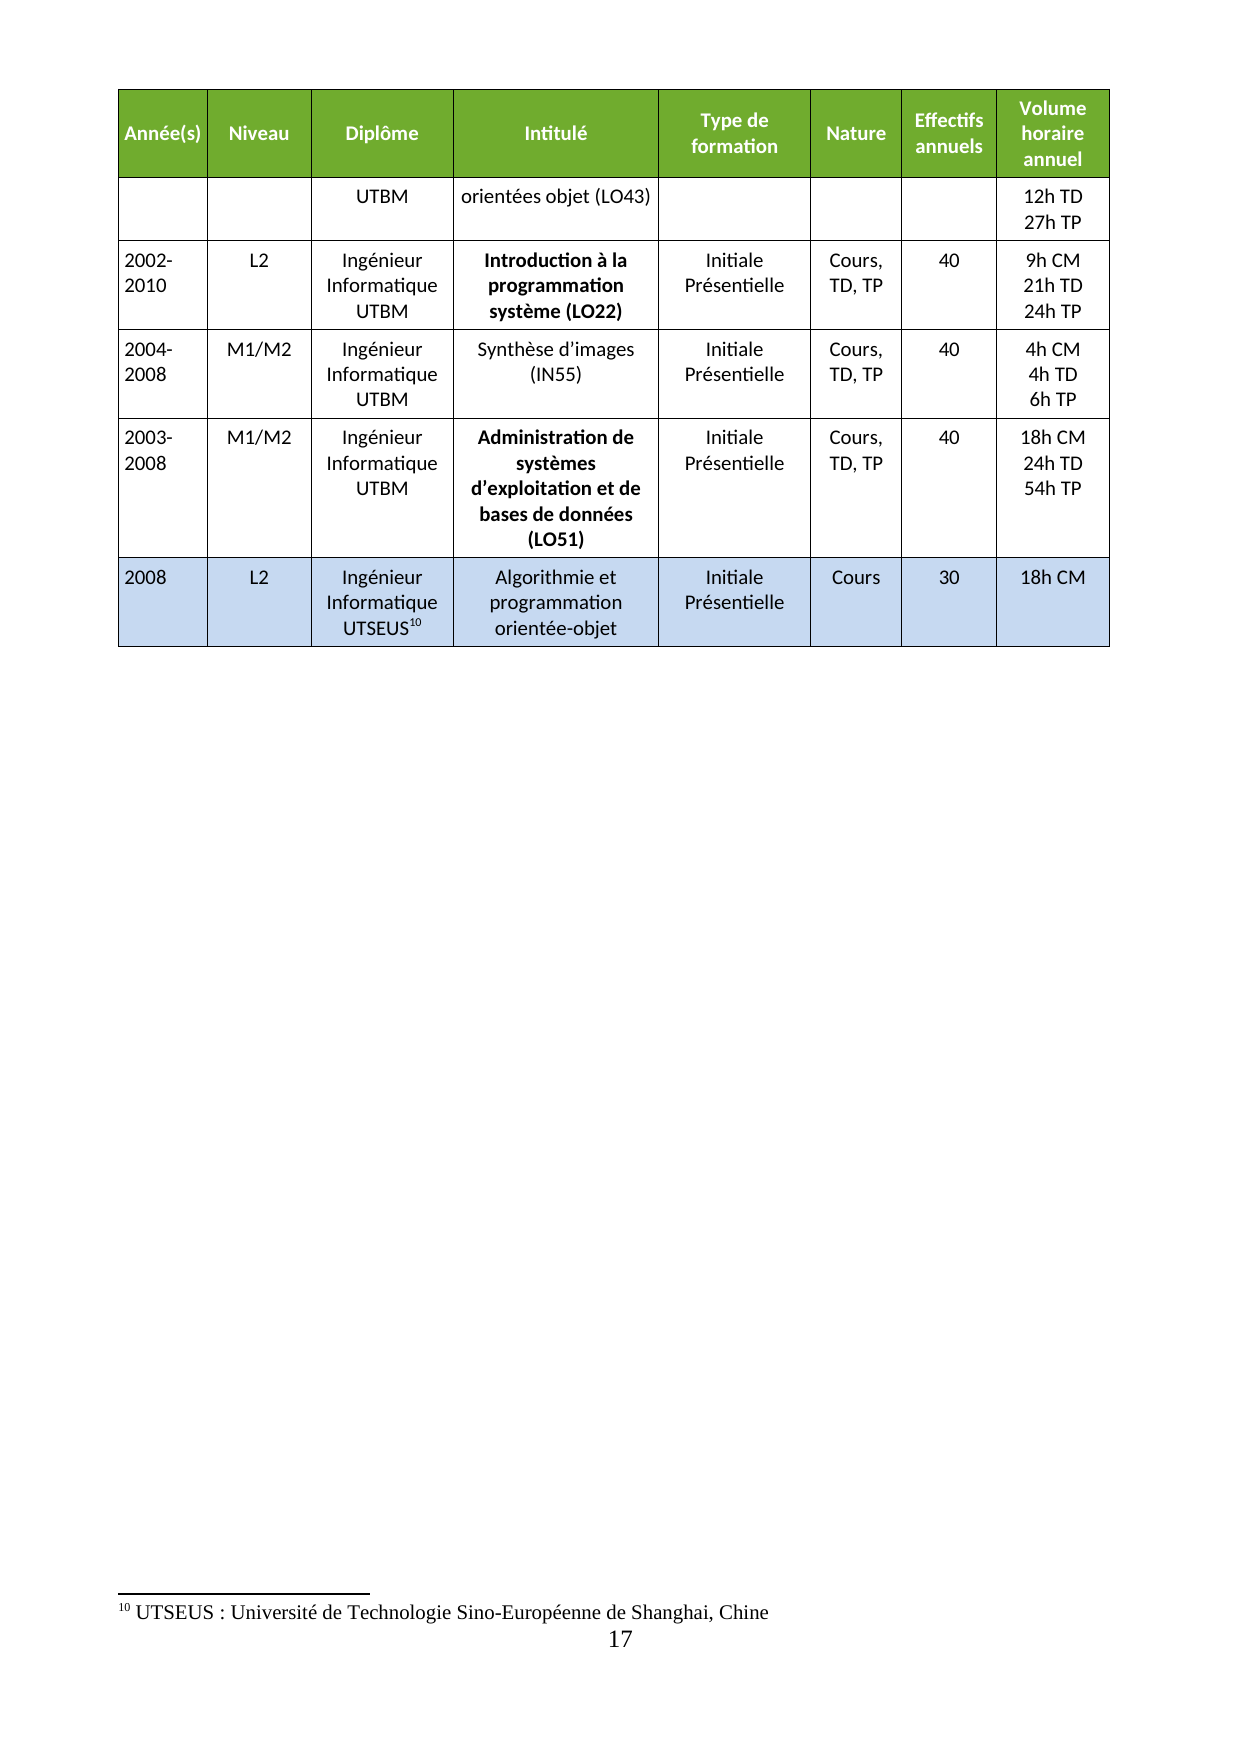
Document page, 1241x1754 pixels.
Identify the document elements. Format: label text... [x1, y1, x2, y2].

table_cell L2 [208, 241, 311, 329]
table_cell 4h CM 4h TD 6h TP [997, 330, 1109, 418]
table_cell 2003-2008 [119, 419, 207, 557]
table_cell Synthèse d’images (IN55) [454, 330, 658, 418]
table_cell Administration de systèmes d’exploitation et de bases de données (LO51) [454, 419, 658, 557]
table_cell 12h TD 27h TP [997, 178, 1109, 240]
table_cell 2004-2008 [119, 330, 207, 418]
table_cell Algorithmie et programmation orientée-objet [454, 558, 658, 646]
table_cell Introduction à la programmation système (LO22) [454, 241, 658, 329]
table_cell 40 [902, 330, 996, 418]
table_header Nature [811, 90, 901, 177]
table_header Type de formation [659, 90, 810, 177]
table_cell 18h CM [997, 558, 1109, 646]
table_cell Cours [811, 558, 901, 646]
table_cell [659, 178, 810, 240]
table_header Effectifs annuels [902, 90, 996, 177]
table_cell UTBM [312, 178, 453, 240]
table_cell L2 [208, 558, 311, 646]
table_cell Cours, TD, TP [811, 330, 901, 418]
table_cell 40 [902, 241, 996, 329]
table_header Niveau [208, 90, 311, 177]
table_header Intitulé [454, 90, 658, 177]
table_cell M1/M2 [208, 330, 311, 418]
table_cell orientées objet (LO43) [454, 178, 658, 240]
table_cell [119, 178, 207, 240]
table_cell Ingénieur Informatique UTBM [312, 419, 453, 557]
table_cell [811, 178, 901, 240]
table_cell 30 [902, 558, 996, 646]
table_cell Ingénieur Informatique UTBM [312, 330, 453, 418]
table_cell Cours, TD, TP [811, 241, 901, 329]
table_header Volume horaire annuel [997, 90, 1109, 177]
table_cell 40 [902, 419, 996, 557]
table_cell Cours, TD, TP [811, 419, 901, 557]
table_cell Initiale Présentielle [659, 419, 810, 557]
table_cell 9h CM 21h TD 24h TP [997, 241, 1109, 329]
table_cell [208, 178, 311, 240]
table_cell [902, 178, 996, 240]
table_cell Ingénieur Informatique UTBM [312, 241, 453, 329]
table_cell Initiale Présentielle [659, 330, 810, 418]
table_cell 2008 [119, 558, 207, 646]
table_cell Ingénieur Informatique UTSEUS [312, 558, 453, 646]
table_header Année(s) [119, 90, 207, 177]
table_cell 2002-2010 [119, 241, 207, 329]
table_cell Initiale Présentielle [659, 241, 810, 329]
table_cell 18h CM 24h TD 54h TP [997, 419, 1109, 557]
table_header Diplôme [312, 90, 453, 177]
table_cell M1/M2 [208, 419, 311, 557]
table_cell Initiale Présentielle [659, 558, 810, 646]
